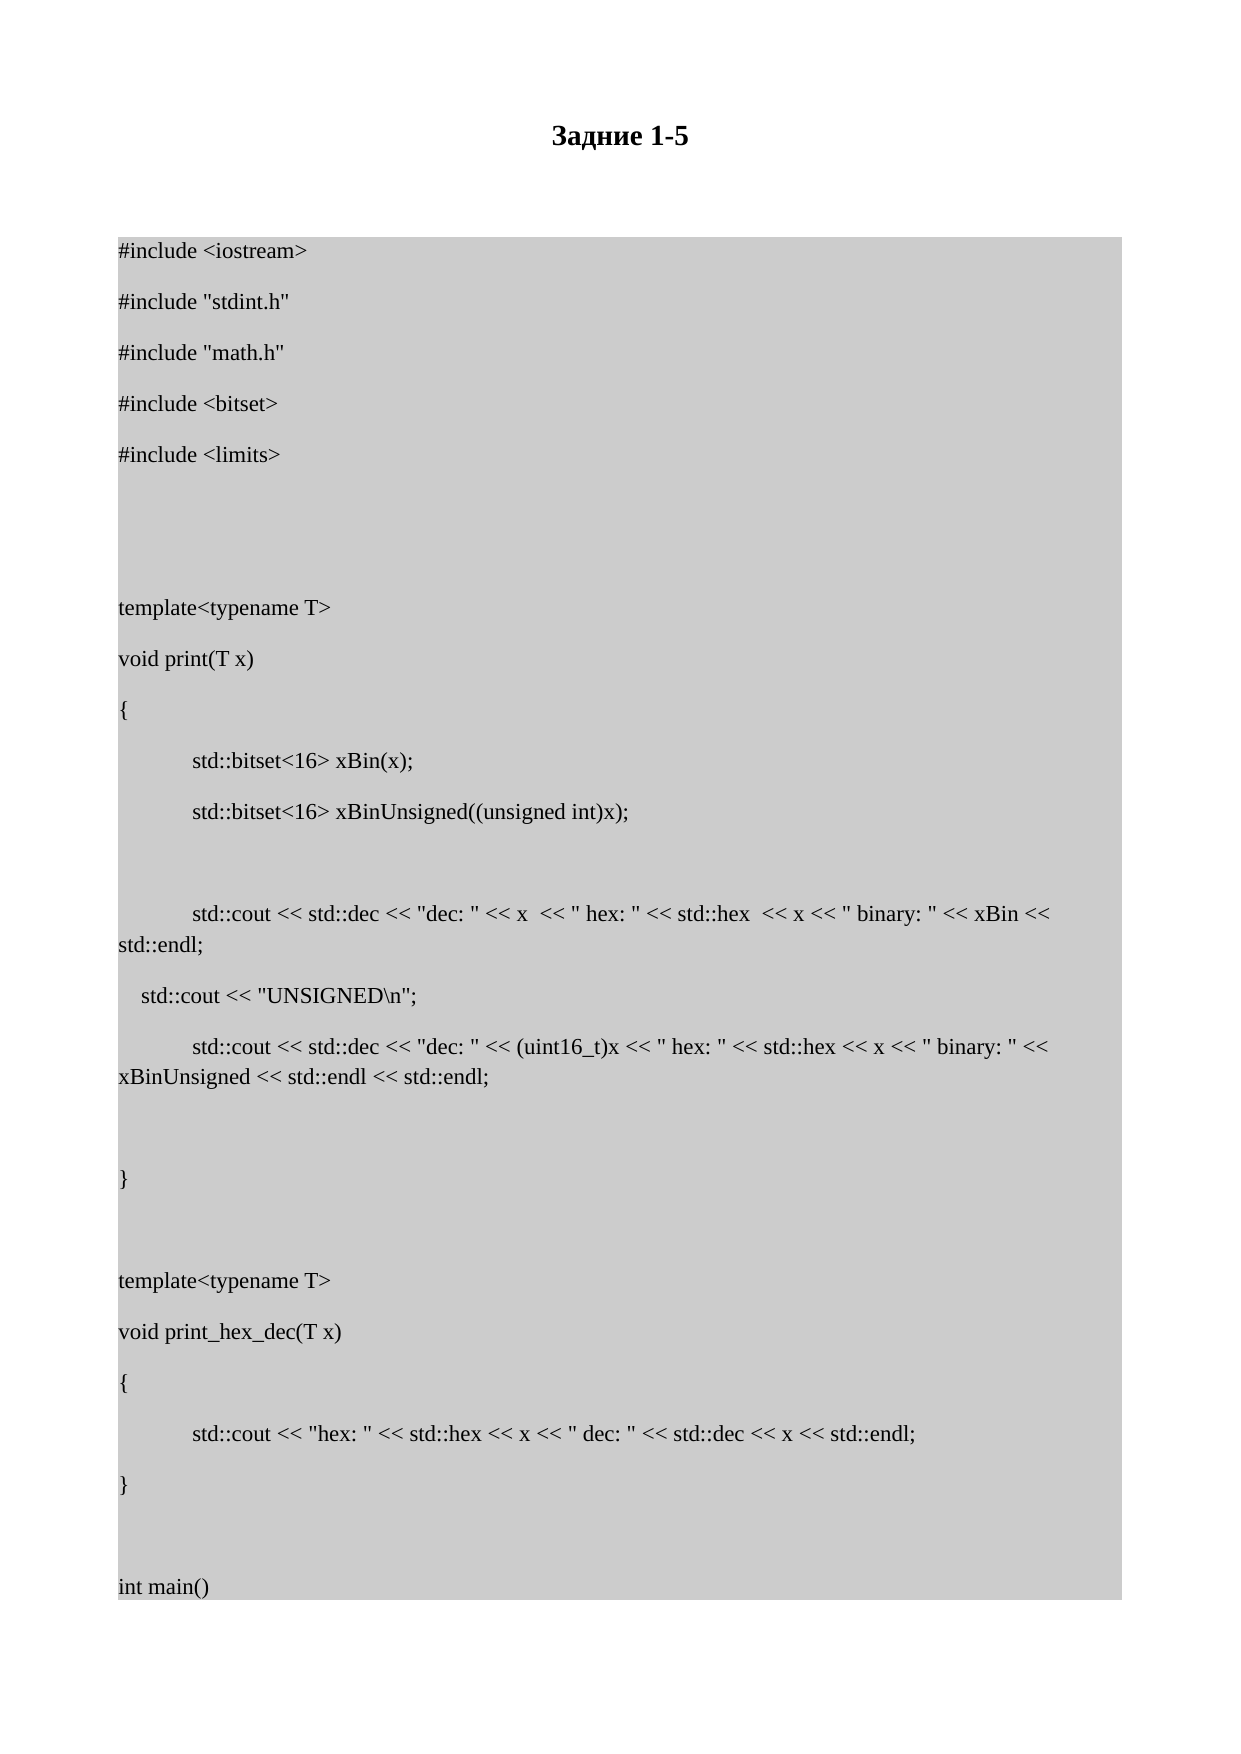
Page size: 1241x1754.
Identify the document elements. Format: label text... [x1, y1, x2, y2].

text #include "stdint.h" [118, 288, 1122, 314]
text std::bitset<16> xBinUnsigned((unsigned int)x); [118, 798, 1122, 825]
text int main() [118, 1573, 1122, 1600]
text void print_hex_dec(T x) [118, 1318, 1122, 1344]
text { [118, 1369, 1122, 1396]
text { [118, 696, 1122, 723]
text std::cout << std::dec << "dec: " << (uint16_t)x << " hex: " << std::hex << x << " binary: " << xBinUnsigned << std::endl << std::endl; [118, 1033, 1122, 1089]
text template<typename T> [118, 1267, 1122, 1293]
text #include <iostream> [118, 237, 1122, 263]
text Задние 1-5 [118, 118, 1122, 152]
text template<typename T> [118, 594, 1122, 621]
text #include <limits> [118, 441, 1122, 467]
text void print(T x) [118, 645, 1122, 672]
text std::cout << "UNSIGNED\n"; [118, 982, 1122, 1008]
text std::cout << "hex: " << std::hex << x << " dec: " << std::dec << x << std::endl; [118, 1420, 1122, 1447]
text } [118, 1165, 1122, 1191]
text } [118, 1471, 1122, 1498]
text std::cout << std::dec << "dec: " << x << " hex: " << std::hex << x << " binary: " << xBin << std::endl; [118, 900, 1122, 957]
text #include <bitset> [118, 390, 1122, 416]
text #include "math.h" [118, 339, 1122, 365]
text std::bitset<16> xBin(x); [118, 747, 1122, 774]
